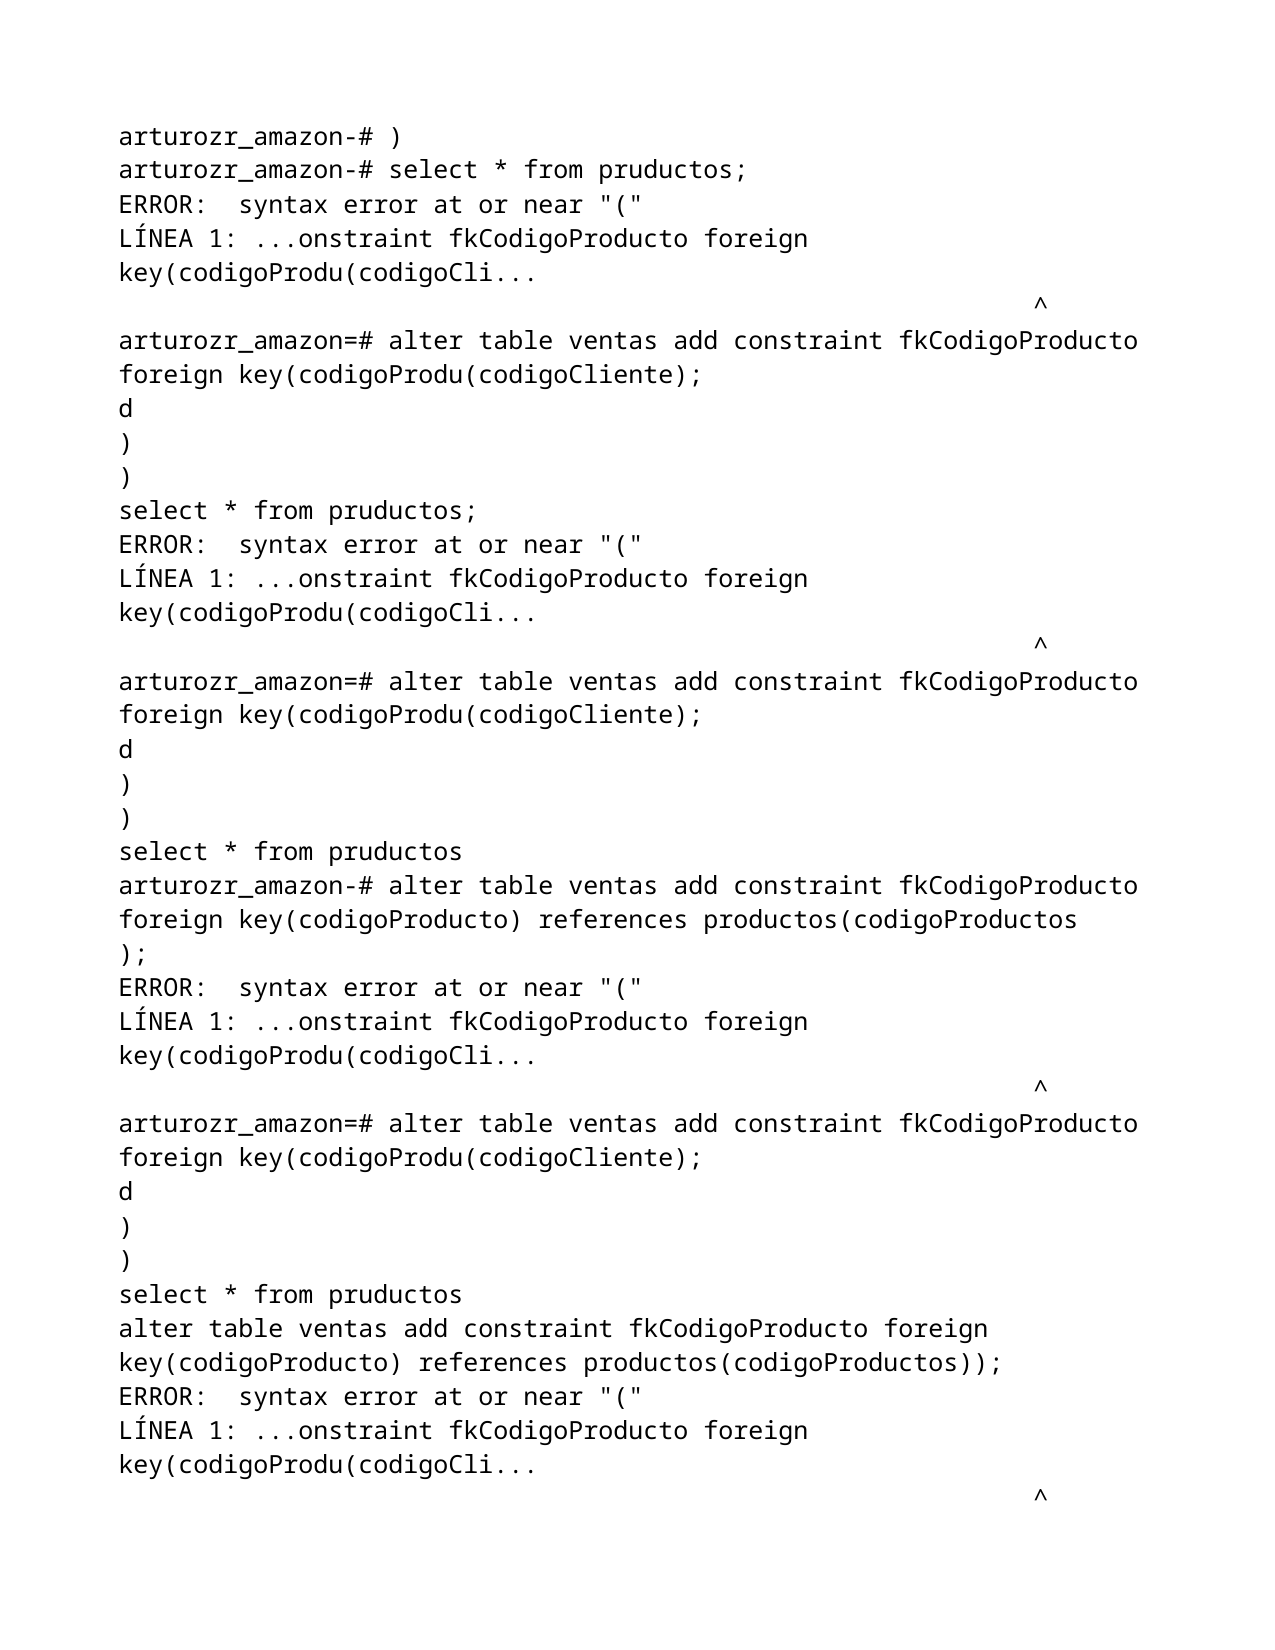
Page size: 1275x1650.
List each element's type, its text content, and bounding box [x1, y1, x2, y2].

text arturozr_amazon-# ) arturozr_amazon-# select * from pruductos; ERROR: syntax error at or near "(" LÍNEA 1: ...onstraint fkCodigoProducto foreign key(codigoProdu(codigoCli... ^ arturozr_amazon=# alter table ventas add constraint fkCodigoProducto foreign key(codigoProdu(codigoCliente); d ) ) select * from pruductos; ERROR: syntax error at or near "(" LÍNEA 1: ...onstraint fkCodigoProducto foreign key(codigoProdu(codigoCli... ^ arturozr_amazon=# alter table ventas add constraint fkCodigoProducto foreign key(codigoProdu(codigoCliente); d ) ) select * from pruductos arturozr_amazon-# alter table ventas add constraint fkCodigoProducto foreign key(codigoProducto) references productos(codigoProductos ); ERROR: syntax error at or near "(" LÍNEA 1: ...onstraint fkCodigoProducto foreign key(codigoProdu(codigoCli... ^ arturozr_amazon=# alter table ventas add constraint fkCodigoProducto foreign key(codigoProdu(codigoCliente); d ) ) select * from pruductos alter table ventas add constraint fkCodigoProducto foreign key(codigoProducto) references productos(codigoProductos)); ERROR: syntax error at or near "(" LÍNEA 1: ...onstraint fkCodigoProducto foreign key(codigoProdu(codigoCli... ^ [118, 118, 1157, 1515]
